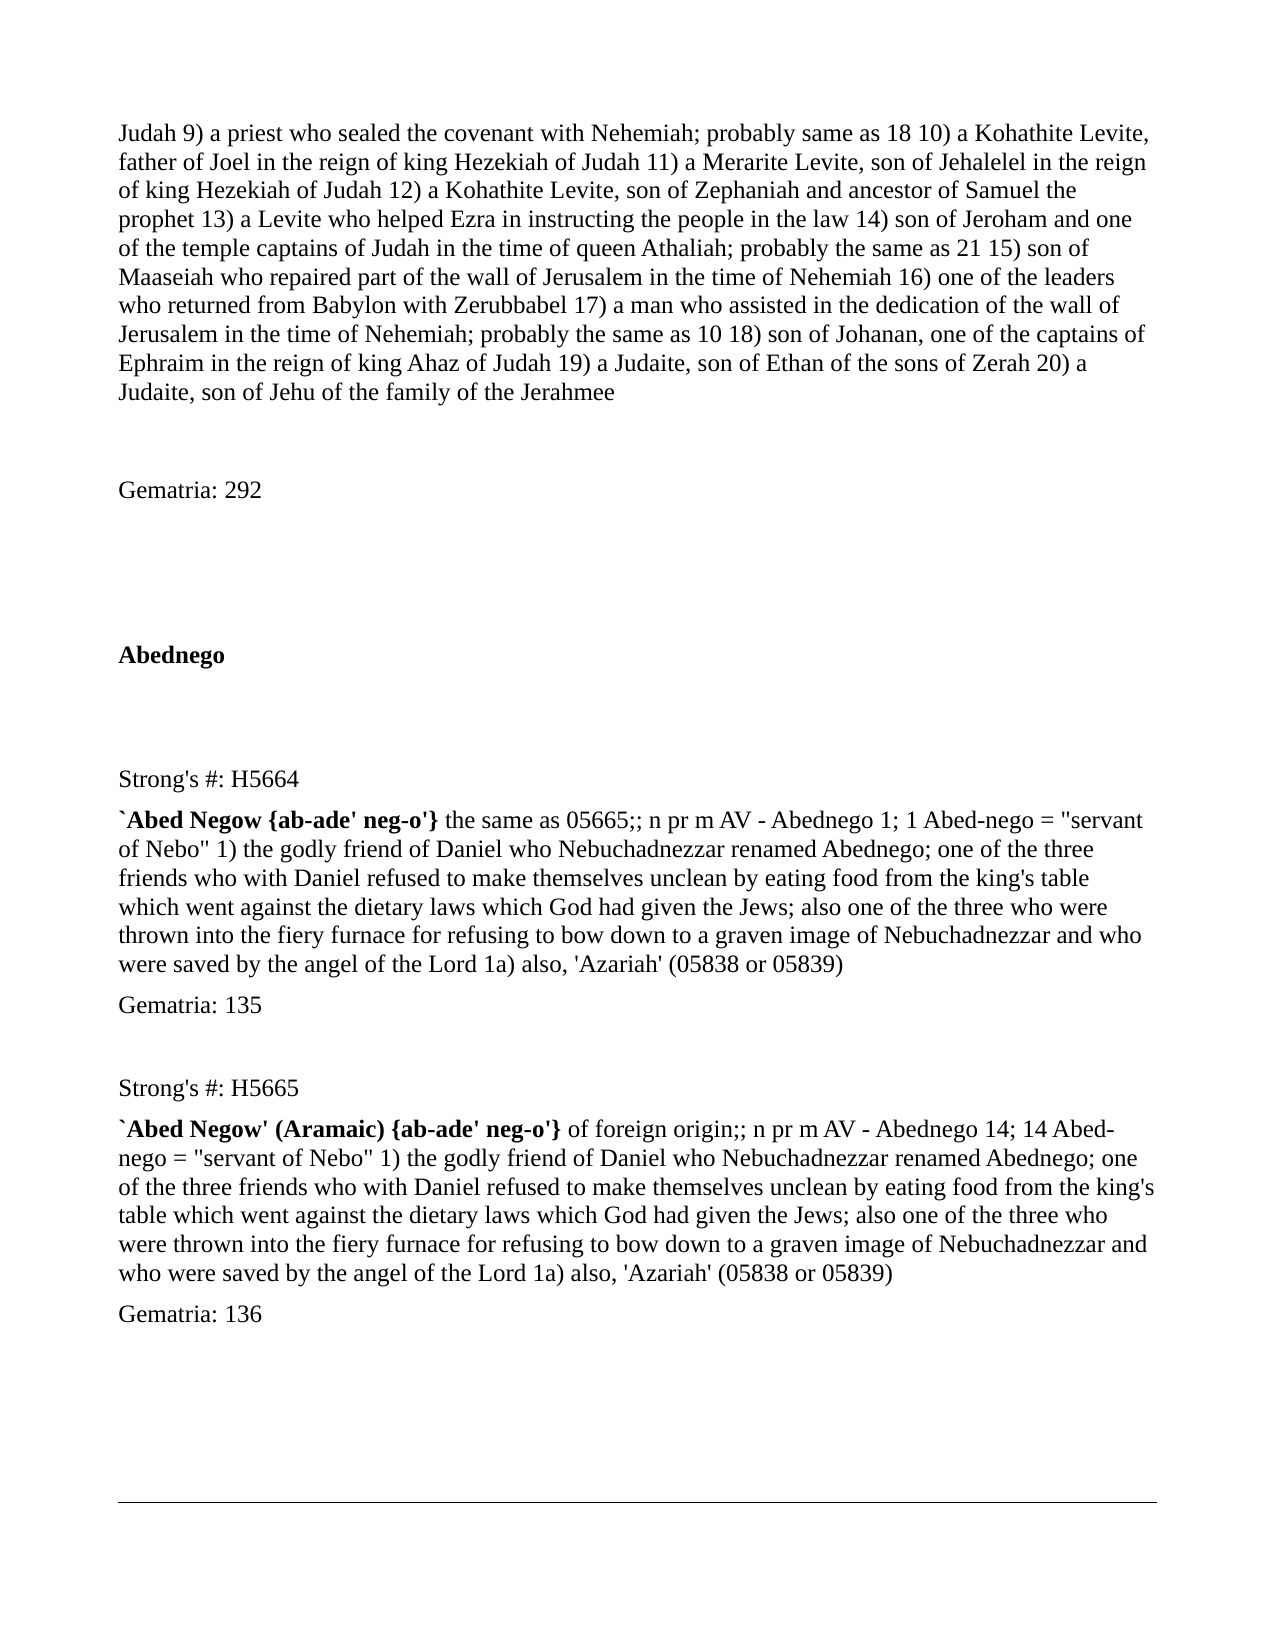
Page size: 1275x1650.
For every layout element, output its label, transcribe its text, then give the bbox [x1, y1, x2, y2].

text Gematria: 136 [118, 1299, 1157, 1328]
text `Abed Negow {ab-ade' neg-o'} the same as 05665;; n pr m AV - Abednego 1; 1 Abed-nego = "servant of Nebo" 1) the godly friend of Daniel who Nebuchadnezzar renamed Abednego; one of the three friends who with Daniel refused to make themselves unclean by eating food from the king's table which went against the dietary laws which God had given the Jews; also one of the three who were thrown into the fiery furnace for refusing to bow down to a graven image of Nebuchadnezzar and who were saved by the angel of the Lord 1a) also, 'Azariah' (05838 or 05839) [118, 806, 1157, 978]
text Gematria: 292 [118, 476, 1157, 504]
text Strong's #: H5665 [118, 1073, 1157, 1102]
text Gematria: 135 [118, 991, 1157, 1019]
text Strong's #: H5664 [118, 764, 1157, 793]
text Abednego [118, 641, 1157, 669]
text `Abed Negow' (Aramaic) {ab-ade' neg-o'} of foreign origin;; n pr m AV - Abednego 14; 14 Abed-nego = "servant of Nebo" 1) the godly friend of Daniel who Nebuchadnezzar renamed Abednego; one of the three friends who with Daniel refused to make themselves unclean by eating food from the king's table which went against the dietary laws which God had given the Jews; also one of the three who were thrown into the fiery furnace for refusing to bow down to a graven image of Nebuchadnezzar and who were saved by the angel of the Lord 1a) also, 'Azariah' (05838 or 05839) [118, 1114, 1157, 1287]
text `Azaryah {az-ar-yaw'} or עזריהו `Azaryahuw {az-ar-yaw'-hoo} from 05826 and 03050;; n pr m AV - Azariah 48; 48 Azariah = "Jehovah has helped" 1) son of king Amaziah of Judah and king of Judah himself for 52 years; also 'Uzziah' 2) the godly friend of Daniel who Nebuchadnezzar renamed Abednego; one of the three friends who with Daniel refused to make themselves unclean by eating food from the king's table which went against the dietary laws which God had given the Jews; also one of the three who were thrown into the fiery furnace for refusing to bow down to a graven image of Nebuchadnezzar and who were saved by the angel of the Lord 2a) also, 'Abednego' (05664 or 05665) 3) son of Nathan and an officer of Solomon; perhaps David's grandson and Solomon's nephew 4) a prophet in the days of king Asa of Judah 5) son of king Jehoshaphat of Judah and brother to 5 6) another son of king Jehoshaphat of Judah and brother to 4 7) a priest, son of Ahimaaz, grandson of Zadok and high priest in the reign of king Solomon 8) the high priest in the reign of king Uzziah of Judah 9) a priest who sealed the covenant with Nehemiah; probably same as 18 10) a Kohathite Levite, father of Joel in the reign of king Hezekiah of Judah 11) a Merarite Levite, son of Jehalelel in the reign of king Hezekiah of Judah 12) a Kohathite Levite, son of Zephaniah and ancestor of Samuel the prophet 13) a Levite who helped Ezra in instructing the people in the law 14) son of Jeroham and one of the temple captains of Judah in the time of queen Athaliah; probably the same as 21 15) son of Maaseiah who repaired part of the wall of Jerusalem in the time of Nehemiah 16) one of the leaders who returned from Babylon with Zerubbabel 17) a man who assisted in the dedication of the wall of Jerusalem in the time of Nehemiah; probably the same as 10 18) son of Johanan, one of the captains of Ephraim in the reign of king Ahaz of Judah 19) a Judaite, son of Ethan of the sons of Zerah 20) a Judaite, son of Jehu of the family of the Jerahmee [118, 118, 1157, 406]
